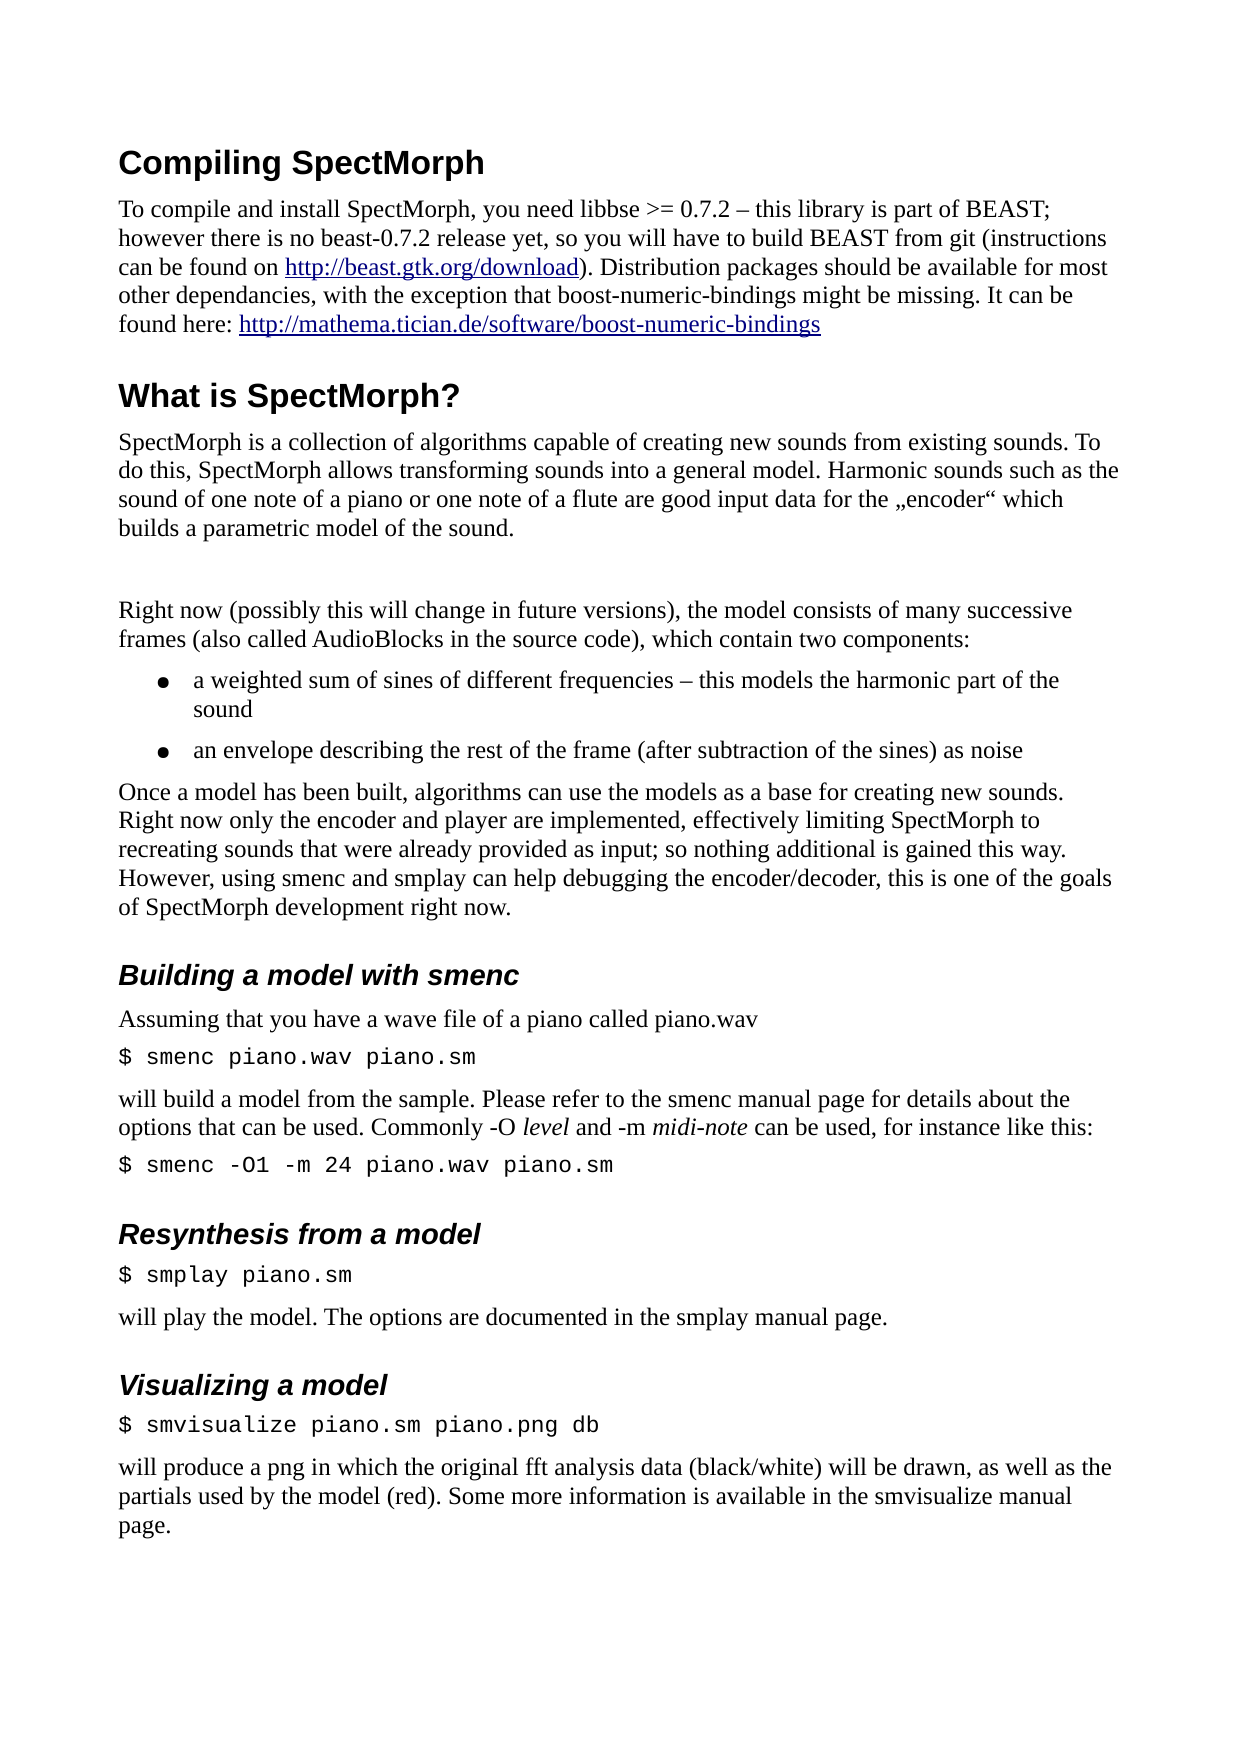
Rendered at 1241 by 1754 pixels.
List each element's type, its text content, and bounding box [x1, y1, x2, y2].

text will play the model. The options are documented in the smplay manual page. [118, 1302, 1122, 1330]
text will produce a png in which the original fft analysis data (black/white) will be drawn, as well as the partials used by the model (red). Some more information is available in the smvisualize manual page. [118, 1452, 1122, 1538]
text To compile and install SpectMorph, you need libbse >= 0.7.2 – this library is part of BEAST; however there is no beast-0.7.2 release yet, so you will have to build BEAST from git (instructions can be found on http://beast.gtk.org/download). Distribution packages should be available for most other dependancies, with the exception that boost-numeric-bindings might be missing. It can be found here: http://mathema.tician.de/software/boost-numeric-bindings [118, 194, 1122, 338]
text SpectMorph is a collection of algorithms capable of creating new sounds from existing sounds. To do this, SpectMorph allows transforming sounds into a general model. Harmonic sounds such as the sound of one note of a piano or one note of a flute are good input data for the „encoder“ which builds a parametric model of the sound. [118, 427, 1122, 542]
text $ smplay piano.sm [118, 1263, 1122, 1289]
subtitle Building a model with smenc [118, 958, 1122, 991]
list a weighted sum of sines of different frequencies – this models the harmonic part of the sound [156, 665, 1122, 723]
list an envelope describing the rest of the frame (after subtraction of the sines) as noise [156, 735, 1122, 764]
subtitle Compiling SpectMorph [118, 143, 1122, 182]
text $ smvisualize piano.sm piano.png db [118, 1414, 1122, 1440]
subtitle Resynthesis from a model [118, 1217, 1122, 1251]
text $ smenc -O1 -m 24 piano.wav piano.sm [118, 1154, 1122, 1179]
subtitle What is SpectMorph? [118, 376, 1122, 414]
text Assuming that you have a wave file of a piano called piano.wav [118, 1004, 1122, 1033]
text will build a model from the sample. Please refer to the smenc manual page for details about the options that can be used. Commonly -O level and -m midi-note can be used, for instance like this: [118, 1084, 1122, 1141]
text $ smenc piano.wav piano.sm [118, 1045, 1122, 1071]
text Once a model has been built, algorithms can use the models as a base for creating new sounds. Right now only the encoder and player are implemented, effectively limiting SpectMorph to recreating sounds that were already provided as input; so nothing additional is gained this way. However, using smenc and smplay can help debugging the encoder/decoder, this is one of the goals of SpectMorph development right now. [118, 777, 1122, 920]
text Right now (possibly this will change in future versions), the model consists of many successive frames (also called AudioBlocks in the source code), which contain two components: [118, 595, 1122, 653]
subtitle Visualizing a model [118, 1368, 1122, 1401]
